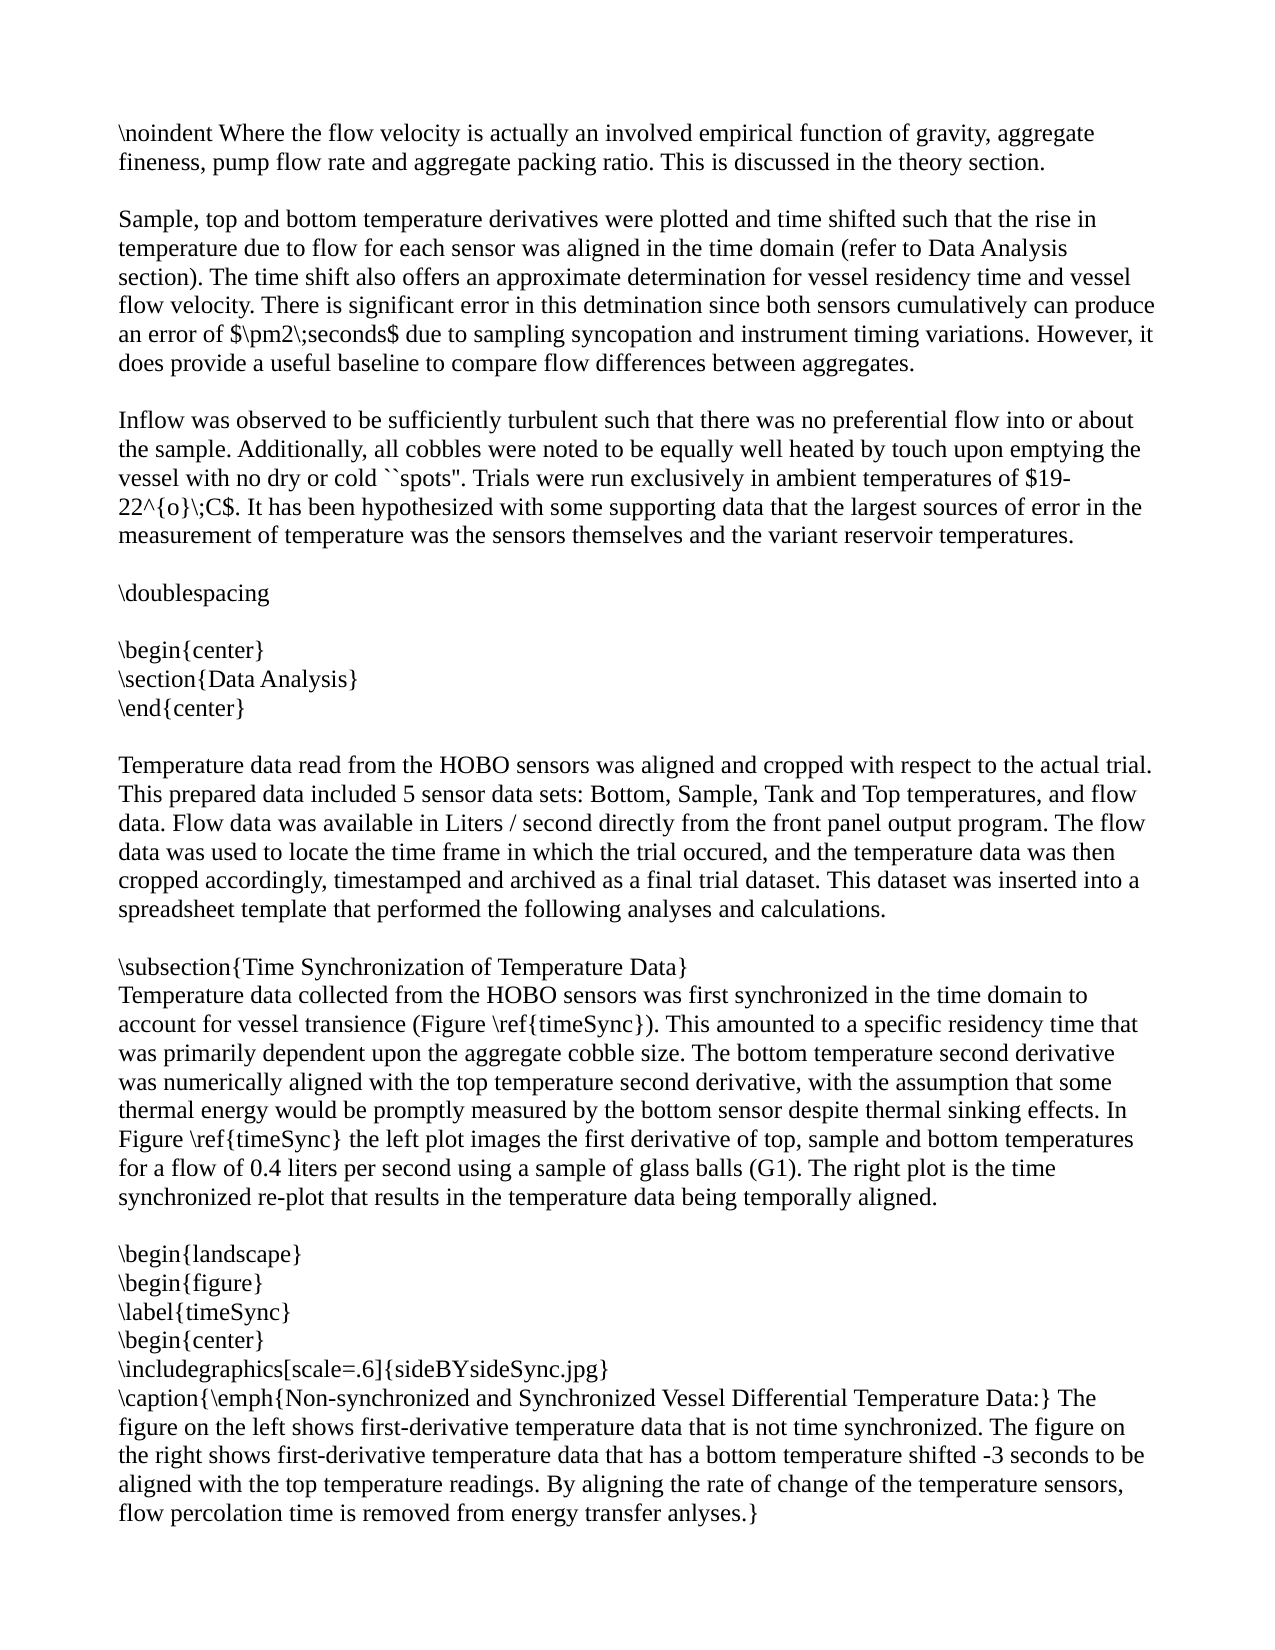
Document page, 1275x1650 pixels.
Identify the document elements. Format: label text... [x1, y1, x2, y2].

text \includegraphics[scale=.6]{sideBYsideSync.jpg} [118, 1354, 1157, 1383]
text \begin{center} [118, 1326, 1157, 1354]
text \subsection{Time Synchronization of Temperature Data} [118, 952, 1157, 981]
text Temperature data read from the HOBO sensors was aligned and cropped with respect to the actual trial. This prepared data included 5 sensor data sets: Bottom, Sample, Tank and Top temperatures, and flow data. Flow data was available in Liters / second directly from the front panel output program. The flow data was used to locate the time frame in which the trial occured, and the temperature data was then cropped accordingly, timestamped and archived as a final trial dataset. This dataset was inserted into a spreadsheet template that performed the following analyses and calculations. [118, 751, 1157, 923]
text \begin{center} [118, 636, 1157, 664]
text Inflow was observed to be sufficiently turbulent such that there was no preferential flow into or about the sample. Additionally, all cobbles were noted to be equally well heated by touch upon emptying the vessel with no dry or cold ``spots''. Trials were run exclusively in ambient temperatures of $19-22^{o}\;C$. It has been hypothesized with some supporting data that the largest sources of error in the measurement of temperature was the sensors themselves and the variant reservoir temperatures. [118, 406, 1157, 549]
text \section{Data Analysis} [118, 664, 1157, 693]
text \label{timeSync} [118, 1297, 1157, 1326]
text Temperature data collected from the HOBO sensors was first synchronized in the time domain to account for vessel transience (Figure \ref{timeSync}). This amounted to a specific residency time that was primarily dependent upon the aggregate cobble size. The bottom temperature second derivative was numerically aligned with the top temperature second derivative, with the assumption that some thermal energy would be promptly measured by the bottom sensor despite thermal sinking effects. In Figure \ref{timeSync} the left plot images the first derivative of top, sample and bottom temperatures for a flow of 0.4 liters per second using a sample of glass balls (G1). The right plot is the time synchronized re-plot that results in the temperature data being temporally aligned. [118, 981, 1157, 1211]
text \doublespacing [118, 578, 1157, 607]
text \caption{\emph{Non-synchronized and Synchronized Vessel Differential Temperature Data:} The figure on the left shows first-derivative temperature data that is not time synchronized. The figure on the right shows first-derivative temperature data that has a bottom temperature shifted -3 seconds to be aligned with the top temperature readings. By aligning the rate of change of the temperature sensors, flow percolation time is removed from energy transfer anlyses.} [118, 1383, 1157, 1527]
text \begin{landscape} [118, 1239, 1157, 1268]
text Sample, top and bottom temperature derivatives were plotted and time shifted such that the rise in temperature due to flow for each sensor was aligned in the time domain (refer to Data Analysis section). The time shift also offers an approximate determination for vessel residency time and vessel flow velocity. There is significant error in this detmination since both sensors cumulatively can produce an error of $\pm2\;seconds$ due to sampling syncopation and instrument timing variations. However, it does provide a useful baseline to compare flow differences between aggregates. [118, 204, 1157, 377]
text \end{center} [118, 693, 1157, 722]
text \noindent Where the flow velocity is actually an involved empirical function of gravity, aggregate fineness, pump flow rate and aggregate packing ratio. This is discussed in the theory section. [118, 118, 1157, 176]
text \begin{figure} [118, 1268, 1157, 1297]
